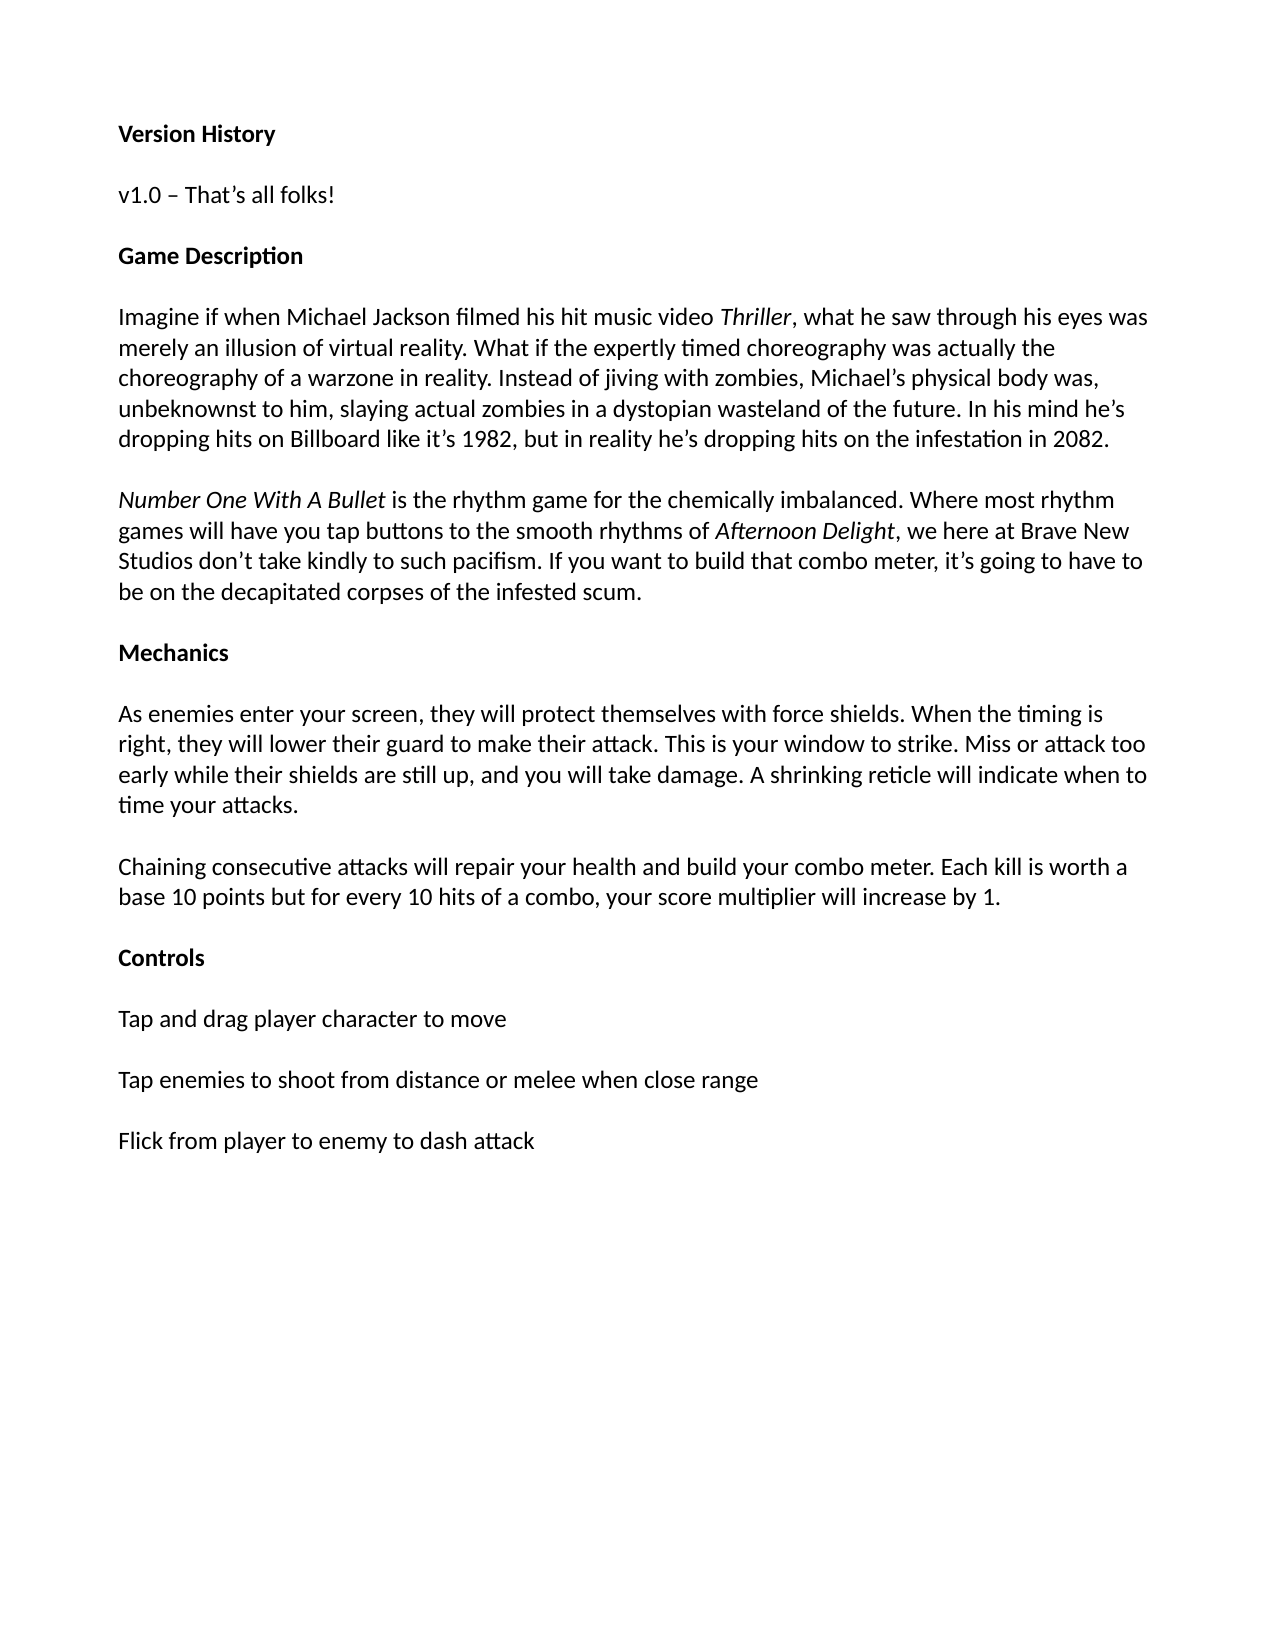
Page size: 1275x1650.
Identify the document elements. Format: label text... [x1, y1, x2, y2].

text Controls [118, 942, 1157, 973]
text Mechanics [118, 637, 1157, 667]
text Number One With A Bullet is the rhythm game for the chemically imbalanced. Where most rhythm games will have you tap buttons to the smooth rhythms of Afternoon Delight, we here at Brave New Studios don’t take kindly to such pacifism. If you want to build that combo meter, it’s going to have to be on the decapitated corpses of the infested scum. [118, 484, 1157, 606]
text v1.0 – That’s all folks! [118, 179, 1157, 210]
text Flick from player to enemy to dash attack [118, 1125, 1157, 1156]
text Imagine if when Michael Jackson filmed his hit music video Thriller, what he saw through his eyes was merely an illusion of virtual reality. What if the expertly timed choreography was actually the choreography of a warzone in reality. Instead of jiving with zombies, Michael’s physical body was, unbeknownst to him, slaying actual zombies in a dystopian wasteland of the future. In his mind he’s dropping hits on Billboard like it’s 1982, but in reality he’s dropping hits on the infestation in 2082. [118, 301, 1157, 454]
text Tap and drag player character to move [118, 1003, 1157, 1034]
text Chaining consecutive attacks will repair your health and build your combo meter. Each kill is worth a base 10 points but for every 10 hits of a combo, your score multiplier will increase by 1. [118, 851, 1157, 912]
text Game Description [118, 240, 1157, 271]
text Tap enemies to shoot from distance or melee when close range [118, 1064, 1157, 1095]
text As enemies enter your screen, they will protect themselves with force shields. When the timing is right, they will lower their guard to make their attack. This is your window to strike. Miss or attack too early while their shields are still up, and you will take damage. A shrinking reticle will indicate when to time your attacks. [118, 698, 1157, 820]
text Version History [118, 118, 1157, 149]
